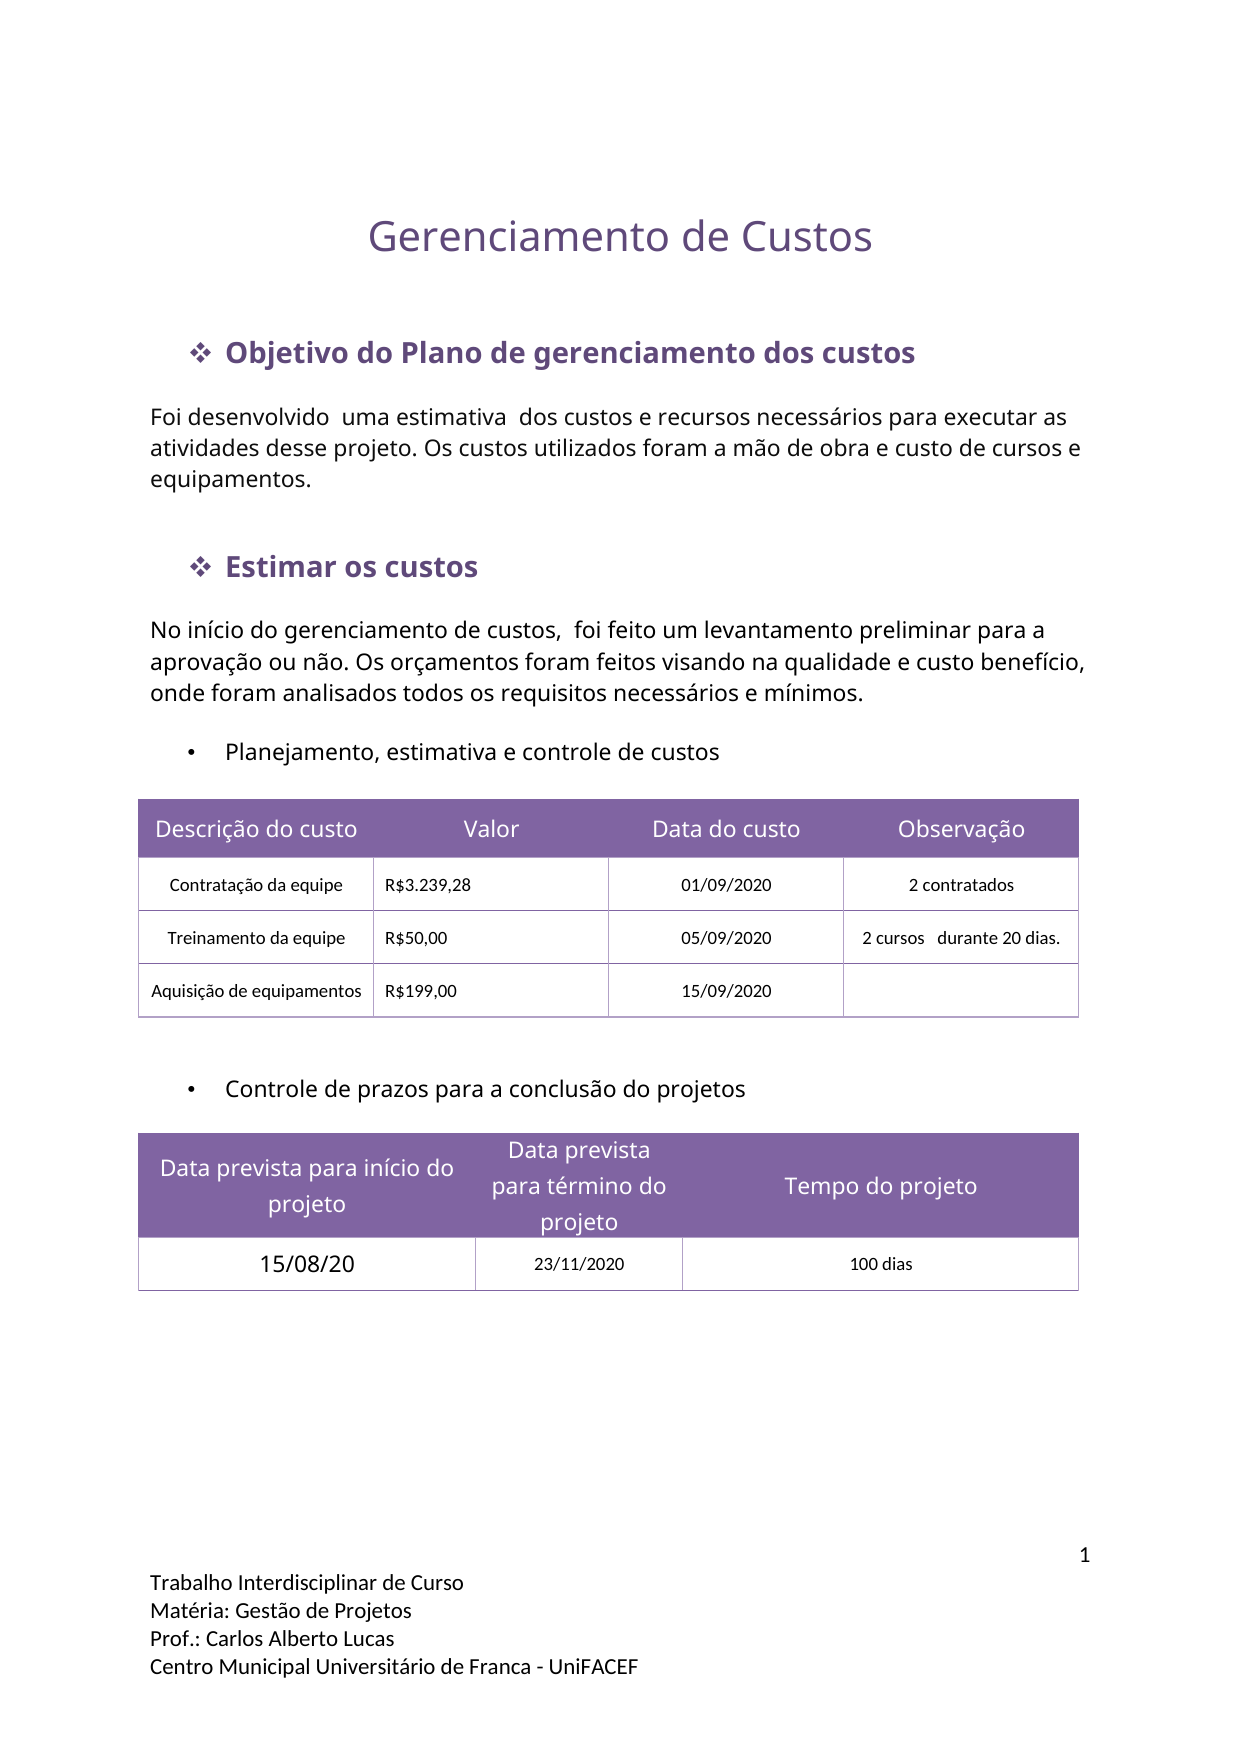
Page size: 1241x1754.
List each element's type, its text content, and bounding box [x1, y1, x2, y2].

table_cell 2 cursos durante 20 dias. [844, 911, 1078, 963]
subtitle Estimar os custos [187, 546, 1090, 586]
table_header Data do custo [609, 800, 843, 857]
table_cell R$199,00 [374, 964, 608, 1016]
table_cell 15/09/2020 [609, 964, 843, 1016]
table_header Valor [374, 800, 608, 857]
list Gerenciamento de Custos [150, 207, 1090, 263]
table_header Observação [844, 800, 1078, 857]
table_cell 15/08/20 [139, 1238, 475, 1290]
table_header Descrição do custo [139, 800, 373, 857]
text Foi desenvolvido uma estimativa dos custos e recursos necessários para executar as atividades desse projeto. Os custos utilizados foram a mão de obra e custo de cursos e equipamentos. [150, 401, 1090, 494]
table_cell 2 contratados [844, 858, 1078, 910]
table_cell 05/09/2020 [609, 911, 843, 963]
list Controle de prazos para a conclusão do projetos [187, 1073, 1090, 1105]
table_cell 01/09/2020 [609, 858, 843, 910]
text No início do gerenciamento de custos, foi feito um levantamento preliminar para a aprovação ou não. Os orçamentos foram feitos visando na qualidade e custo benefício, onde foram analisados todos os requisitos necessários e mínimos. [150, 614, 1090, 708]
table_header Tempo do projeto [683, 1134, 1078, 1237]
table_cell Contratação da equipe [139, 858, 373, 910]
subtitle Objetivo do Plano de gerenciamento dos custos [187, 333, 1090, 372]
table_cell Treinamento da equipe [139, 911, 373, 963]
table_header Data prevista para término do projeto [476, 1134, 682, 1237]
table_cell [844, 964, 1078, 1016]
table_cell Aquisição de equipamentos [139, 964, 373, 1016]
table_cell 23/11/2020 [476, 1238, 682, 1290]
table_header Data prevista para início do projeto [139, 1134, 475, 1237]
table_cell 100 dias [683, 1238, 1078, 1290]
table_cell R$3.239,28 [374, 858, 608, 910]
table_cell R$50,00 [374, 911, 608, 963]
list Planejamento, estimativa e controle de custos [187, 736, 1090, 767]
